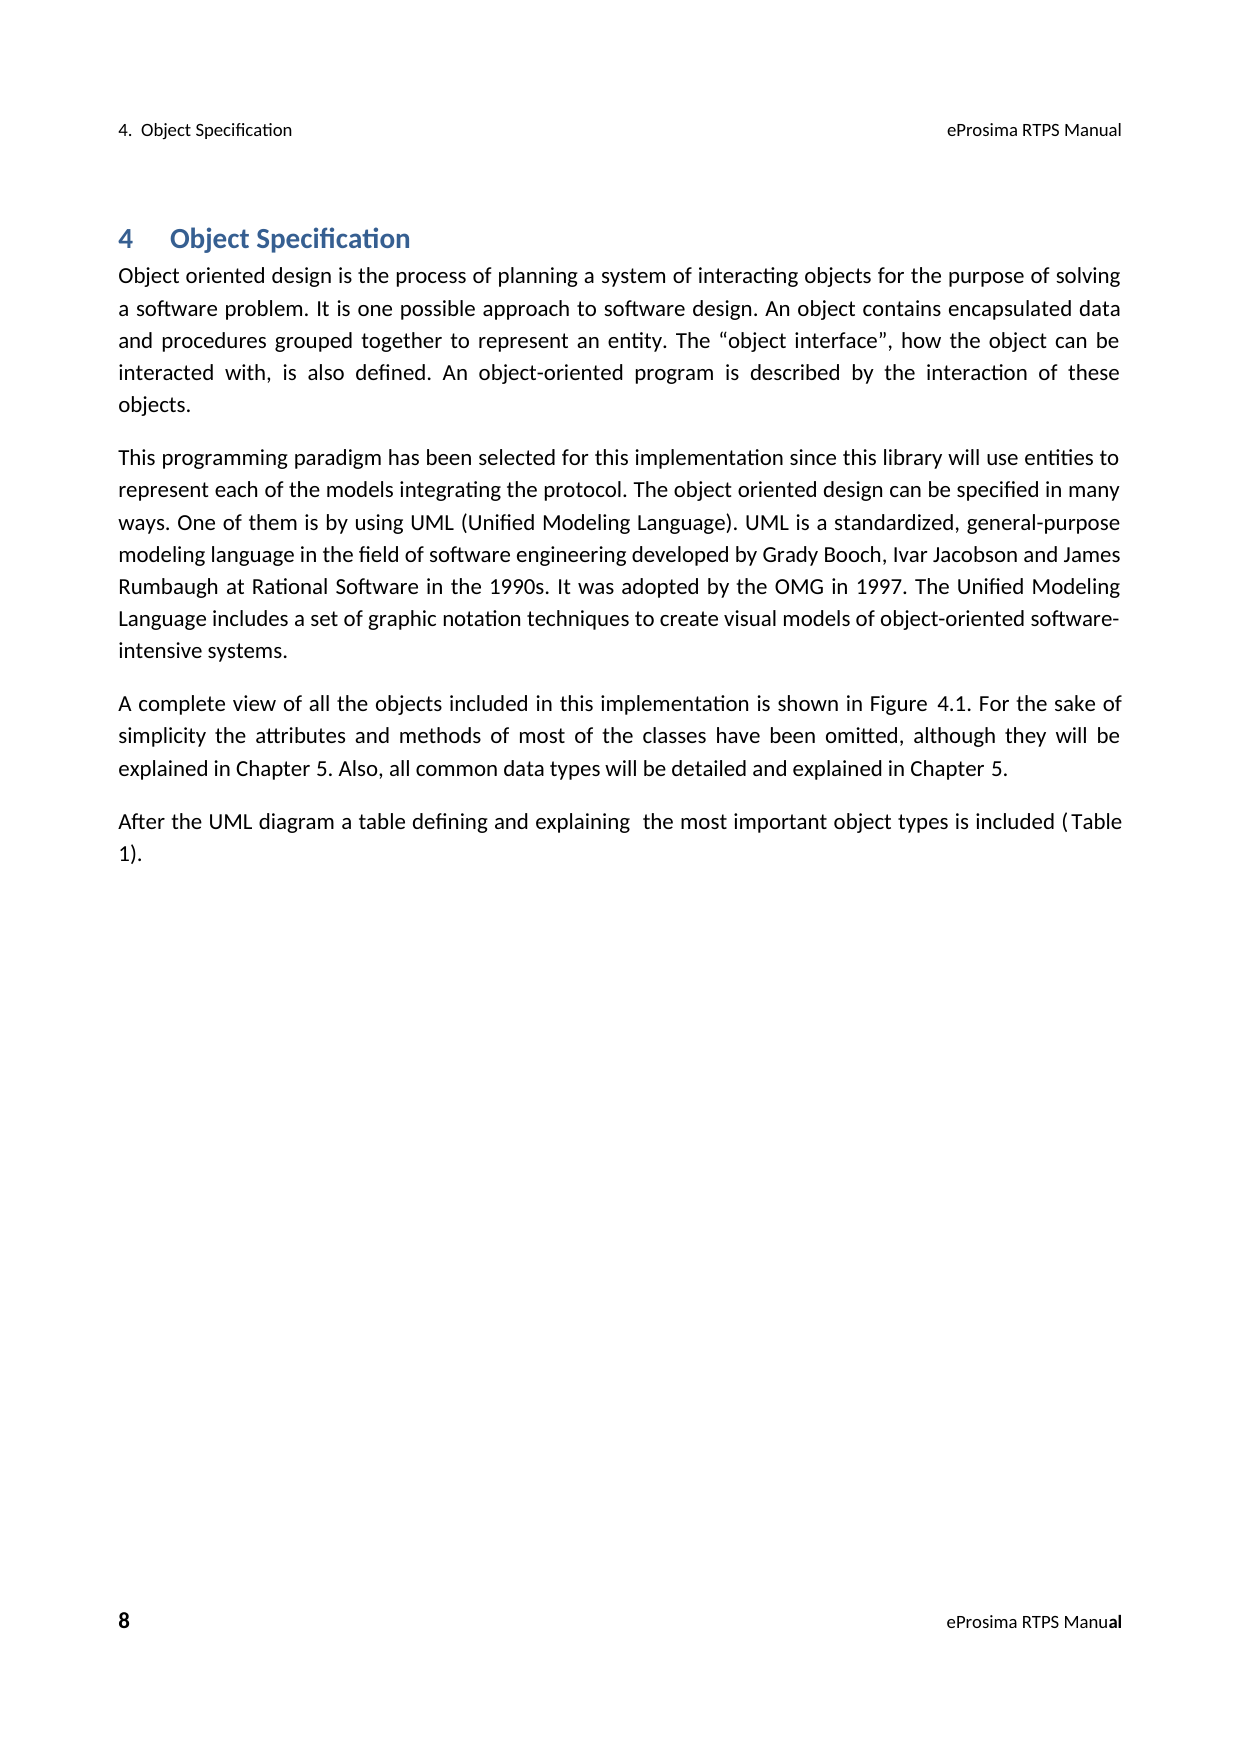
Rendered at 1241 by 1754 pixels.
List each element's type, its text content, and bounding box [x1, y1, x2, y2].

subtitle Object Specification [118, 221, 1122, 256]
text Object oriented design is the process of planning a system of interacting objects for the purpose of solving a software problem. It is one possible approach to software design. An object contains encapsulated data and procedures grouped together to represent an entity. The “object interface”, how the object can be interacted with, is also defined. An object-oriented program is described by the interaction of these objects. [118, 261, 1122, 418]
text A complete view of all the objects included in this implementation is shown in Figure 4.1. For the sake of simplicity the attributes and methods of most of the classes have been omitted, although they will be explained in Chapter 5. Also, all common data types will be detailed and explained in Chapter 5. [118, 689, 1122, 782]
text This programming paradigm has been selected for this implementation since this library will use entities to represent each of the models integrating the protocol. The object oriented design can be specified in many ways. One of them is by using UML (Unified Modeling Language). UML is a standardized, general-purpose modeling language in the field of software engineering developed by Grady Booch, Ivar Jacobson and James Rumbaugh at Rational Software in the 1990s. It was adopted by the OMG in 1997. The Unified Modeling Language includes a set of graphic notation techniques to create visual models of object-oriented software-intensive systems. [118, 443, 1122, 664]
text After the UML diagram a table defining and explaining the most important object types is included (Table 1). [118, 807, 1122, 867]
